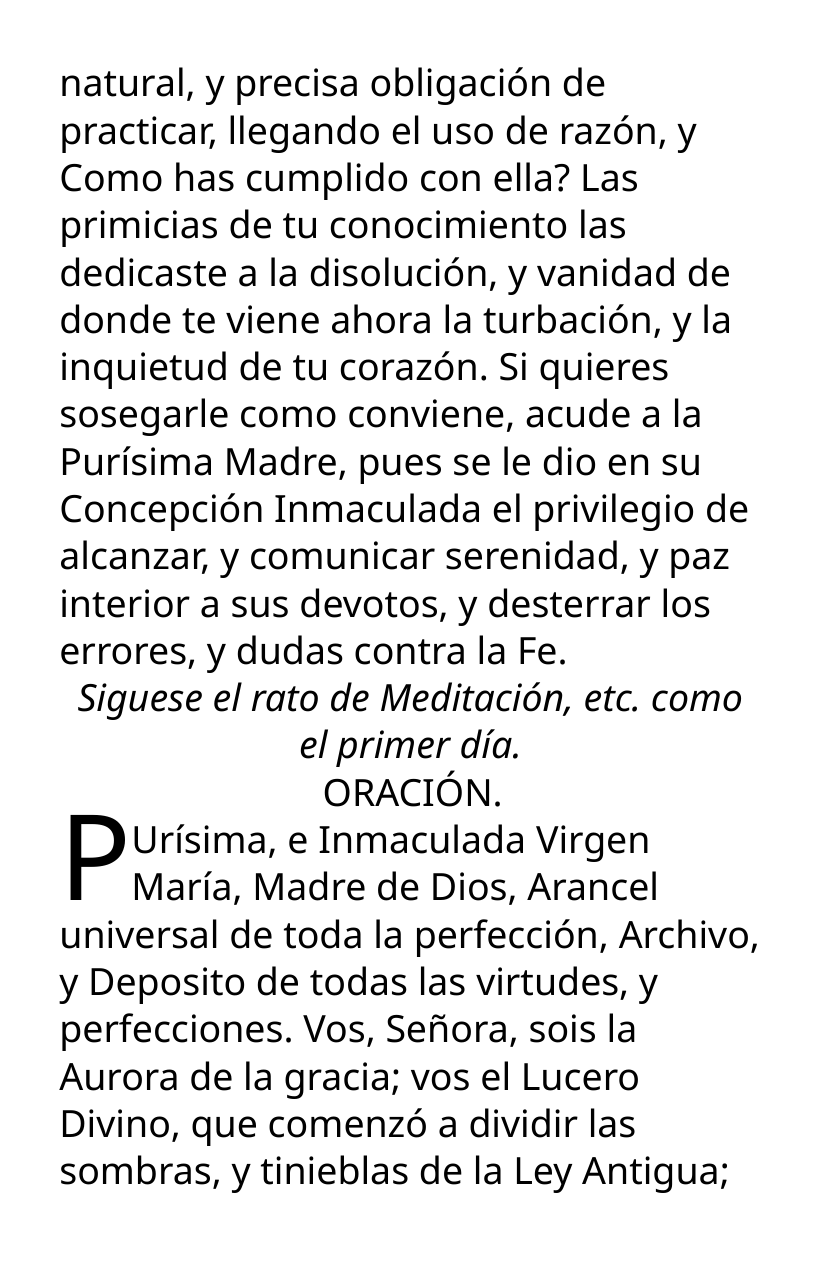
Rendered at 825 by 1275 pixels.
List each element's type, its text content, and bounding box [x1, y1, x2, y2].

text Siguese el rato de Meditación, etc. como el primer día. [59, 674, 766, 768]
text ORACIÓN. [59, 768, 766, 816]
text PUrísima, e Inmaculada Virgen María, Madre de Dios, Arancel universal de toda la perfección, Archivo, y Deposito de todas las virtudes, y perfecciones. Vos, Señora, sois la Aurora de la gracia; vos el Lucero Divino, que comenzó a dividir las sombras, y tinieblas de la Ley Antigua; [59, 816, 766, 1194]
text natural, y precisa obligación de practicar, llegando el uso de razón, y Como has cumplido con ella? Las primicias de tu conocimiento las dedicaste a la disolución, y vanidad de donde te viene ahora la turbación, y la inquietud de tu corazón. Si quieres sosegarle como conviene, acude a la Purísima Madre, pues se le dio en su Concepción Inmaculada el privilegio de alcanzar, y comunicar serenidad, y paz interior a sus devotos, y desterrar los errores, y dudas contra la Fe. [59, 59, 766, 674]
